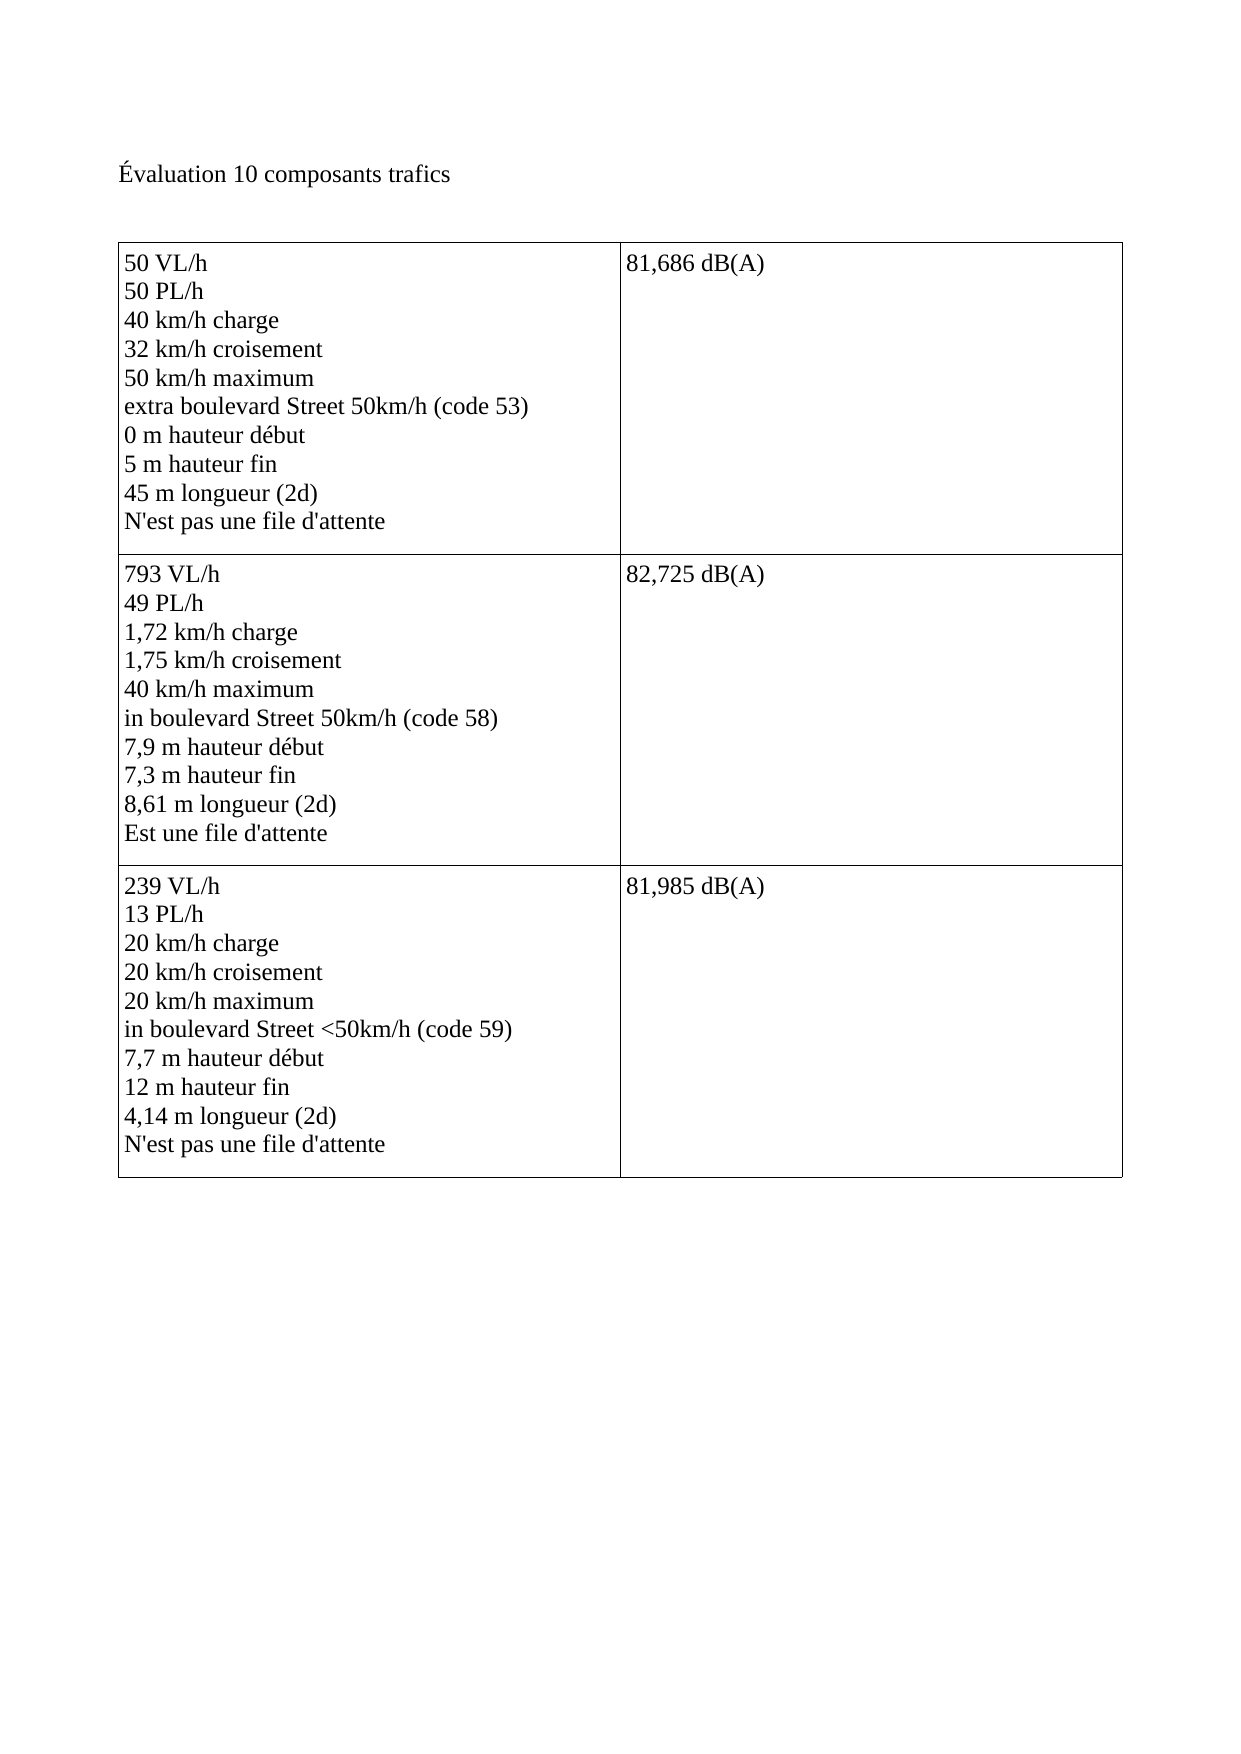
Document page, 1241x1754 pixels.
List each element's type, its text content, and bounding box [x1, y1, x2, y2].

text Évaluation 10 composants trafics [118, 159, 1122, 188]
table_cell 793 VL/h 49 PL/h 1,72 km/h charge 1,75 km/h croisement 40 km/h maximum in boulevard Street 50km/h (code 58) 7,9 m hauteur début 7,3 m hauteur fin 8,61 m longueur (2d) Est une file d'attente [119, 555, 620, 865]
table_cell 239 VL/h 13 PL/h 20 km/h charge 20 km/h croisement 20 km/h maximum in boulevard Street <50km/h (code 59) 7,7 m hauteur début 12 m hauteur fin 4,14 m longueur (2d) N'est pas une file d'attente [119, 866, 620, 1177]
table_header 50 VL/h 50 PL/h 40 km/h charge 32 km/h croisement 50 km/h maximum extra boulevard Street 50km/h (code 53) 0 m hauteur début 5 m hauteur fin 45 m longueur (2d) N'est pas une file d'attente [119, 243, 620, 553]
table_cell 82,725 dB(A) [621, 555, 1122, 865]
table_header 81,686 dB(A) [621, 243, 1122, 553]
table_cell 81,985 dB(A) [621, 866, 1122, 1177]
